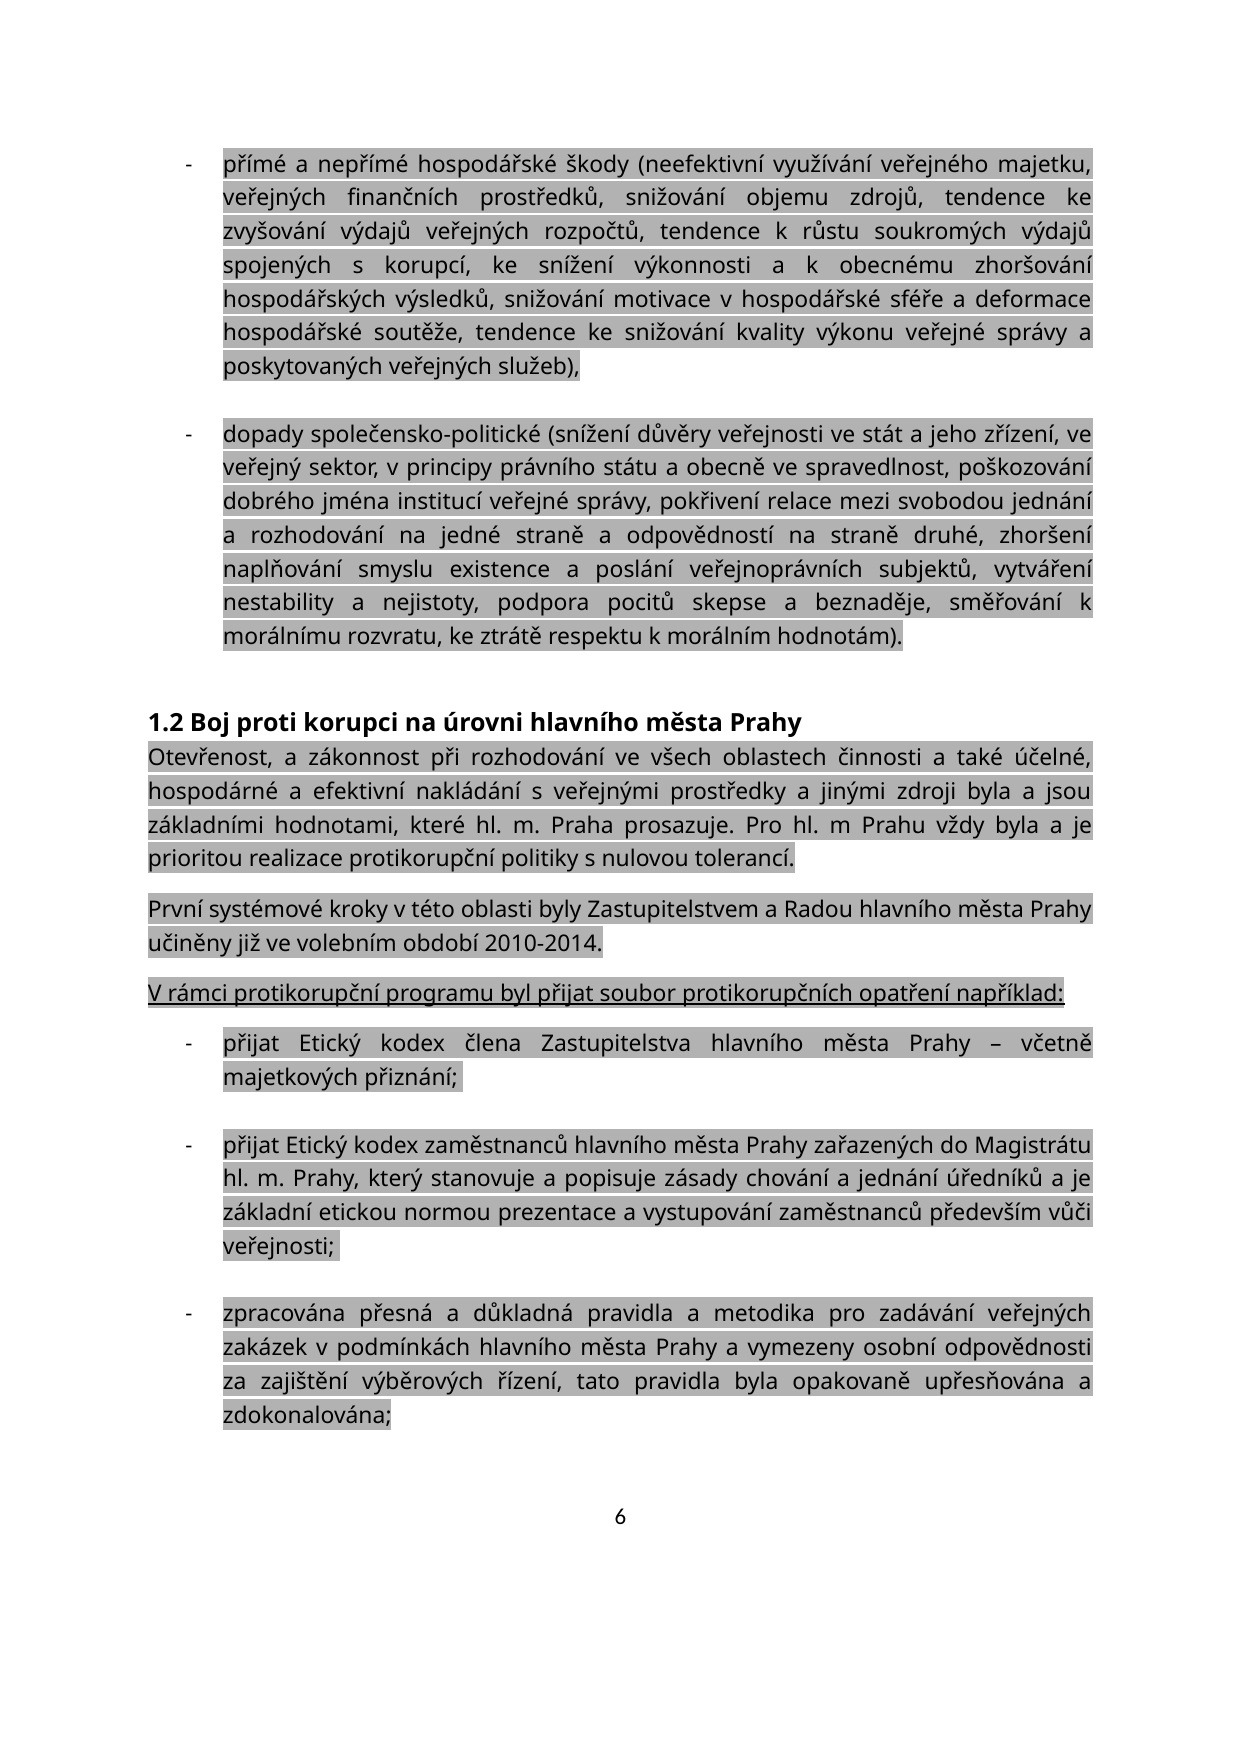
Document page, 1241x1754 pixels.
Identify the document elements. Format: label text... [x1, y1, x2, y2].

list zpracována přesná a důkladná pravidla a metodika pro zadávání veřejných zakázek v podmínkách hlavního města Prahy a vymezeny osobní odpovědnosti za zajištění výběrových řízení, tato pravidla byla opakovaně upřesňována a zdokonalována; [185, 1297, 1093, 1430]
subtitle 1.2 Boj proti korupci na úrovni hlavního města Prahy [148, 704, 1093, 738]
text Otevřenost, a zákonnost při rozhodování ve všech oblastech činnosti a také účelné, hospodárné a efektivní nakládání s veřejnými prostředky a jinými zdroji byla a jsou základními hodnotami, které hl. m. Praha prosazuje. Pro hl. m Prahu vždy byla a je prioritou realizace protikorupční politiky s nulovou tolerancí. [148, 741, 1093, 873]
list přijat Etický kodex zaměstnanců hlavního města Prahy zařazených do Magistrátu hl. m. Prahy, který stanovuje a popisuje zásady chování a jednání úředníků a je základní etickou normou prezentace a vystupování zaměstnanců především vůči veřejnosti; [185, 1128, 1093, 1261]
list přímé a nepřímé hospodářské škody (neefektivní využívání veřejného majetku, veřejných finančních prostředků, snižování objemu zdrojů, tendence ke zvyšování výdajů veřejných rozpočtů, tendence k růstu soukromých výdajů spojených s korupcí, ke snížení výkonnosti a k obecnému zhoršování hospodářských výsledků, snižování motivace v hospodářské sféře a deformace hospodářské soutěže, tendence ke snižování kvality výkonu veřejné správy a poskytovaných veřejných služeb), [185, 148, 1093, 381]
list dopady společensko‐politické (snížení důvěry veřejnosti ve stát a jeho zřízení, ve veřejný sektor, v principy právního státu a obecně ve spravedlnost, poškozování dobrého jména institucí veřejné správy, pokřivení relace mezi svobodou jednání a rozhodování na jedné straně a odpovědností na straně druhé, zhoršení naplňování smyslu existence a poslání veřejnoprávních subjektů, vytváření nestability a nejistoty, podpora pocitů skepse a beznaděje, směřování k morálnímu rozvratu, ke ztrátě respektu k morálním hodnotám). [185, 418, 1093, 651]
text V rámci protikorupční programu byl přijat soubor protikorupčních opatření například: [148, 977, 1093, 1008]
list přijat Etický kodex člena Zastupitelstva hlavního města Prahy – včetně majetkových přiznání; [185, 1027, 1093, 1092]
text První systémové kroky v této oblasti byly Zastupitelstvem a Radou hlavního města Prahy učiněny již ve volebním období 2010-2014. [148, 893, 1093, 958]
